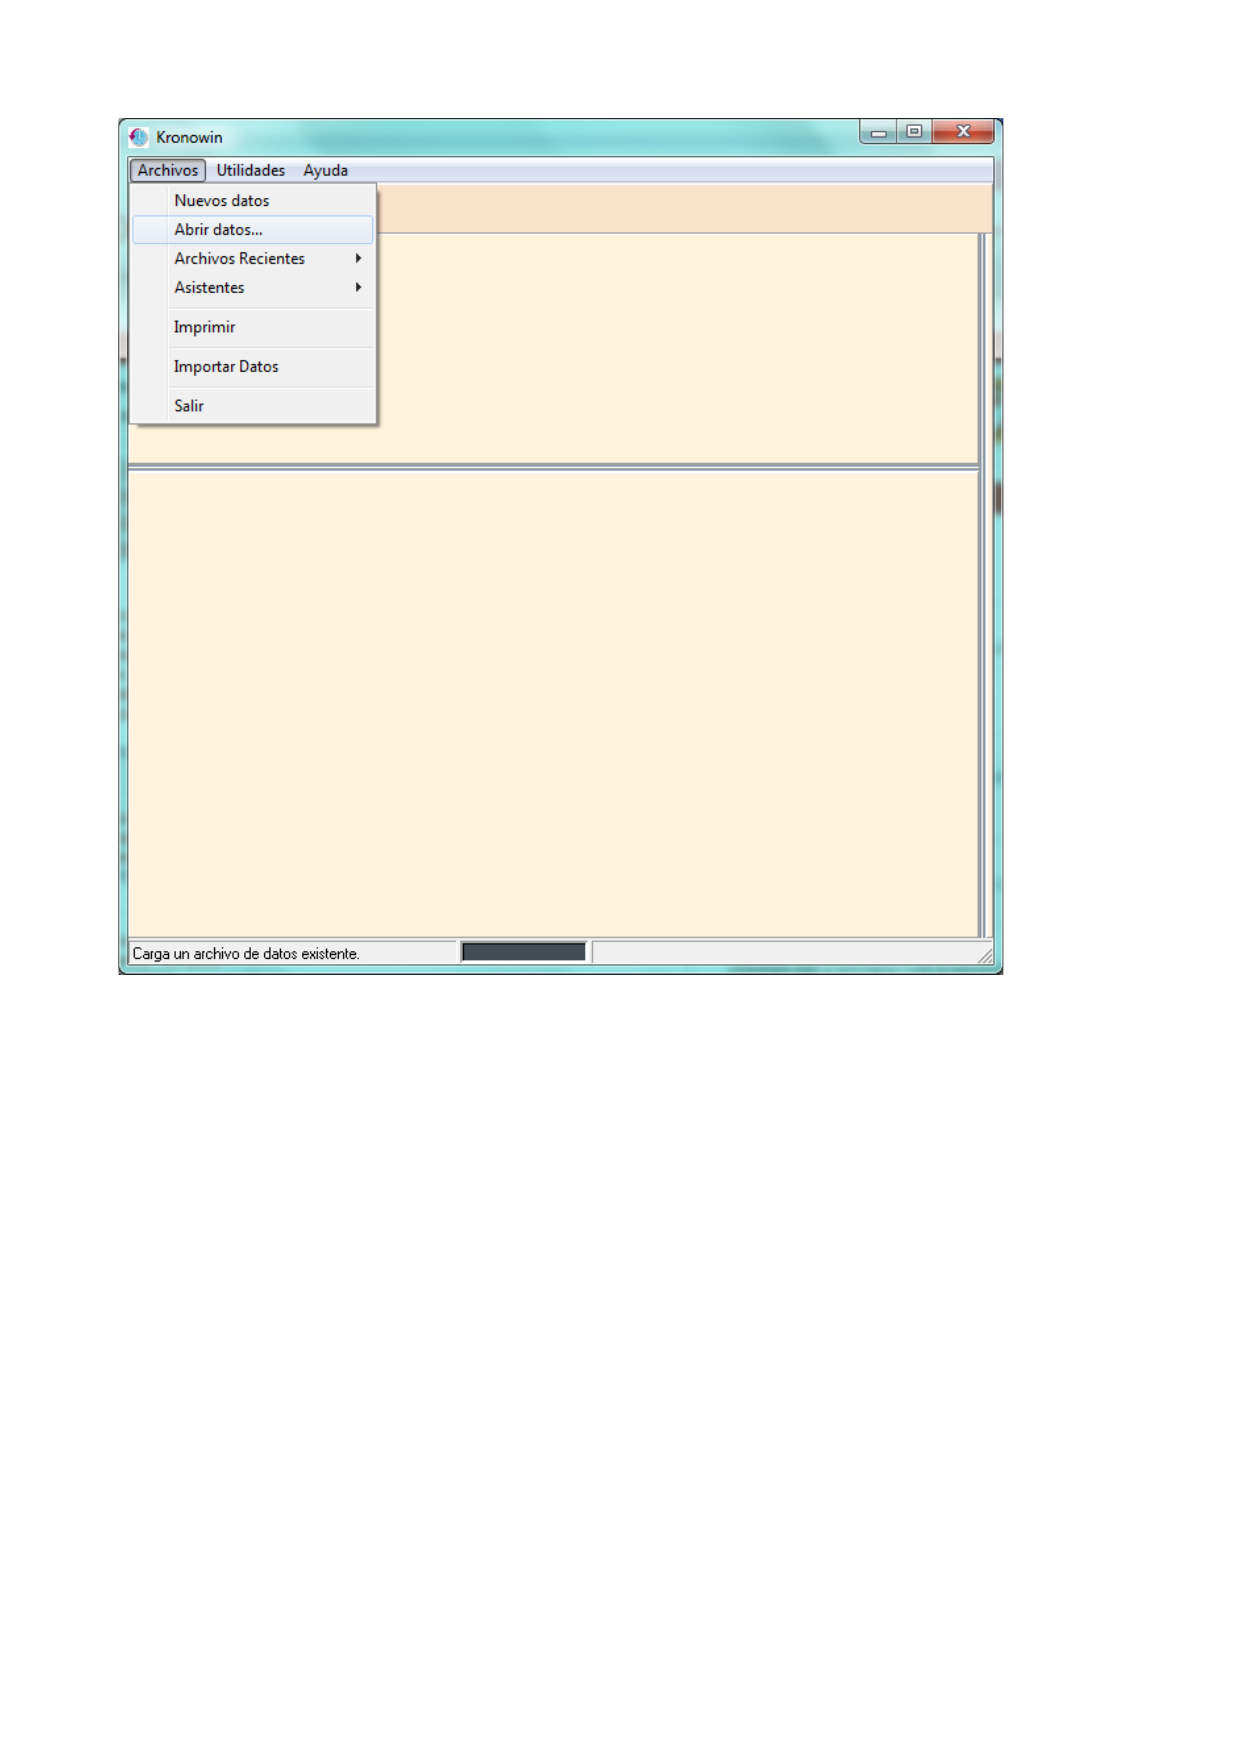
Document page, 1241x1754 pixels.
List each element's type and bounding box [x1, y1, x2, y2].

picture [118, 118, 1004, 975]
